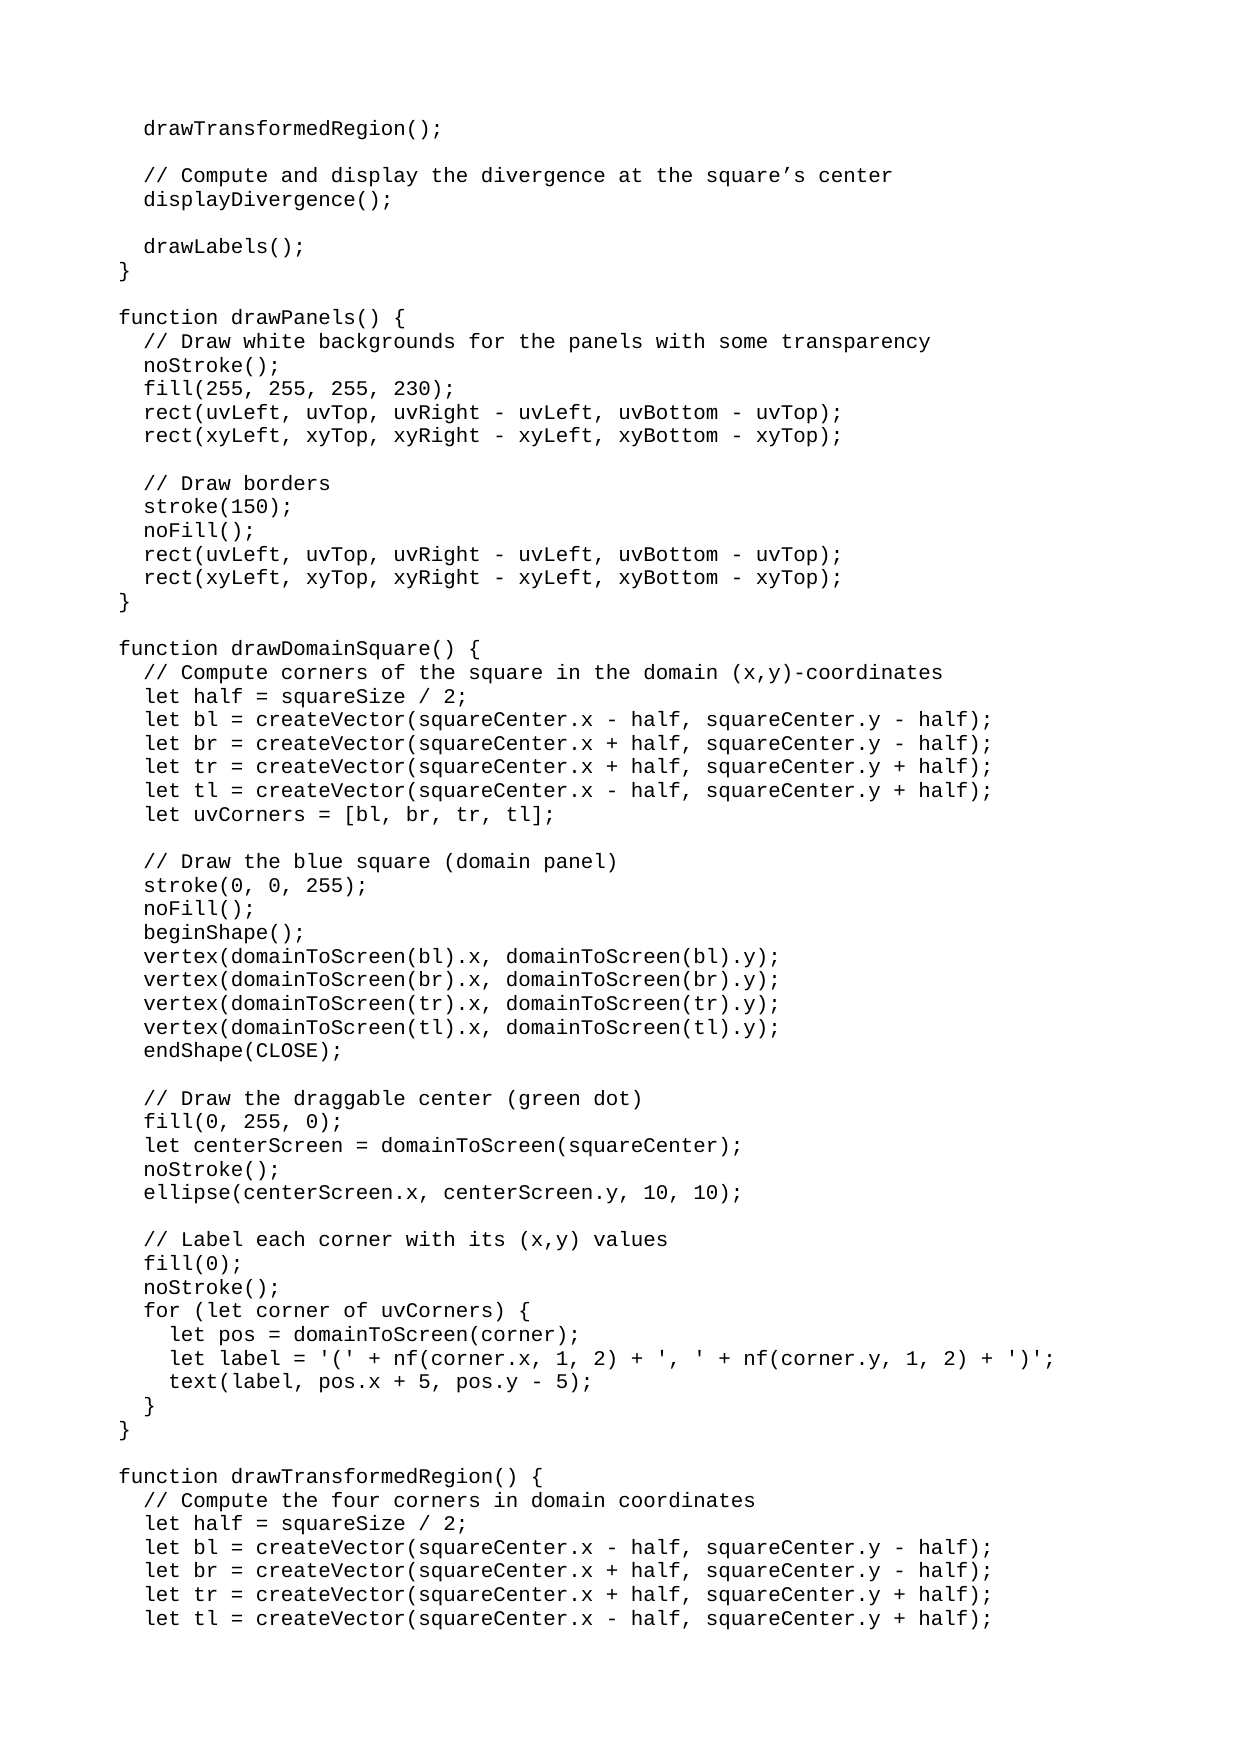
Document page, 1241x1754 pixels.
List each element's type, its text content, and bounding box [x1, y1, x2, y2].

text noFill(); [118, 898, 1122, 922]
text let half = squareSize / 2; [118, 1513, 1122, 1537]
text drawLabels(); [118, 236, 1122, 260]
text for (let corner of uvCorners) { [118, 1300, 1122, 1324]
text let label = '(' + nf(corner.x, 1, 2) + ', ' + nf(corner.y, 1, 2) + ')'; [118, 1348, 1122, 1371]
text } [118, 260, 1122, 284]
text } [118, 1419, 1122, 1442]
text } [118, 1395, 1122, 1419]
text noStroke(); [118, 1158, 1122, 1182]
text // Draw white backgrounds for the panels with some transparency [118, 331, 1122, 354]
text noStroke(); [118, 1277, 1122, 1300]
text let tr = createVector(squareCenter.x + half, squareCenter.y + half); [118, 757, 1122, 780]
text drawTransformedRegion(); [118, 118, 1122, 142]
text function drawTransformedRegion() { [118, 1466, 1122, 1489]
text ellipse(centerScreen.x, centerScreen.y, 10, 10); [118, 1182, 1122, 1206]
text text(label, pos.x + 5, pos.y - 5); [118, 1371, 1122, 1395]
text noFill(); [118, 520, 1122, 544]
text // Draw borders [118, 473, 1122, 496]
text vertex(domainToScreen(tl).x, domainToScreen(tl).y); [118, 1017, 1122, 1040]
text // Compute the four corners in domain coordinates [118, 1489, 1122, 1513]
text noStroke(); [118, 354, 1122, 378]
text let tl = createVector(squareCenter.x - half, squareCenter.y + half); [118, 1608, 1122, 1631]
text let tl = createVector(squareCenter.x - half, squareCenter.y + half); [118, 780, 1122, 804]
text let bl = createVector(squareCenter.x - half, squareCenter.y - half); [118, 709, 1122, 733]
text rect(uvLeft, uvTop, uvRight - uvLeft, uvBottom - uvTop); [118, 402, 1122, 426]
text fill(255, 255, 255, 230); [118, 378, 1122, 402]
text stroke(150); [118, 496, 1122, 520]
text let centerScreen = domainToScreen(squareCenter); [118, 1135, 1122, 1158]
text let half = squareSize / 2; [118, 686, 1122, 709]
text displayDivergence(); [118, 189, 1122, 213]
text rect(xyLeft, xyTop, xyRight - xyLeft, xyBottom - xyTop); [118, 426, 1122, 449]
text beginShape(); [118, 922, 1122, 946]
text // Draw the blue square (domain panel) [118, 851, 1122, 875]
text rect(uvLeft, uvTop, uvRight - uvLeft, uvBottom - uvTop); [118, 544, 1122, 567]
text let br = createVector(squareCenter.x + half, squareCenter.y - half); [118, 1561, 1122, 1584]
text vertex(domainToScreen(tr).x, domainToScreen(tr).y); [118, 993, 1122, 1017]
text // Draw the draggable center (green dot) [118, 1088, 1122, 1111]
text fill(0); [118, 1253, 1122, 1277]
text endShape(CLOSE); [118, 1040, 1122, 1064]
text // Compute corners of the square in the domain (x,y)-coordinates [118, 662, 1122, 686]
text fill(0, 255, 0); [118, 1111, 1122, 1135]
text stroke(0, 0, 255); [118, 875, 1122, 898]
text } [118, 591, 1122, 615]
text // Label each corner with its (x,y) values [118, 1229, 1122, 1253]
text // Compute and display the divergence at the square’s center [118, 165, 1122, 189]
text vertex(domainToScreen(br).x, domainToScreen(br).y); [118, 969, 1122, 993]
text rect(xyLeft, xyTop, xyRight - xyLeft, xyBottom - xyTop); [118, 567, 1122, 591]
text let br = createVector(squareCenter.x + half, squareCenter.y - half); [118, 733, 1122, 757]
text function drawDomainSquare() { [118, 638, 1122, 662]
text let pos = domainToScreen(corner); [118, 1324, 1122, 1348]
text function drawPanels() { [118, 307, 1122, 331]
text let uvCorners = [bl, br, tr, tl]; [118, 804, 1122, 827]
text let bl = createVector(squareCenter.x - half, squareCenter.y - half); [118, 1537, 1122, 1561]
text vertex(domainToScreen(bl).x, domainToScreen(bl).y); [118, 946, 1122, 969]
text let tr = createVector(squareCenter.x + half, squareCenter.y + half); [118, 1584, 1122, 1608]
